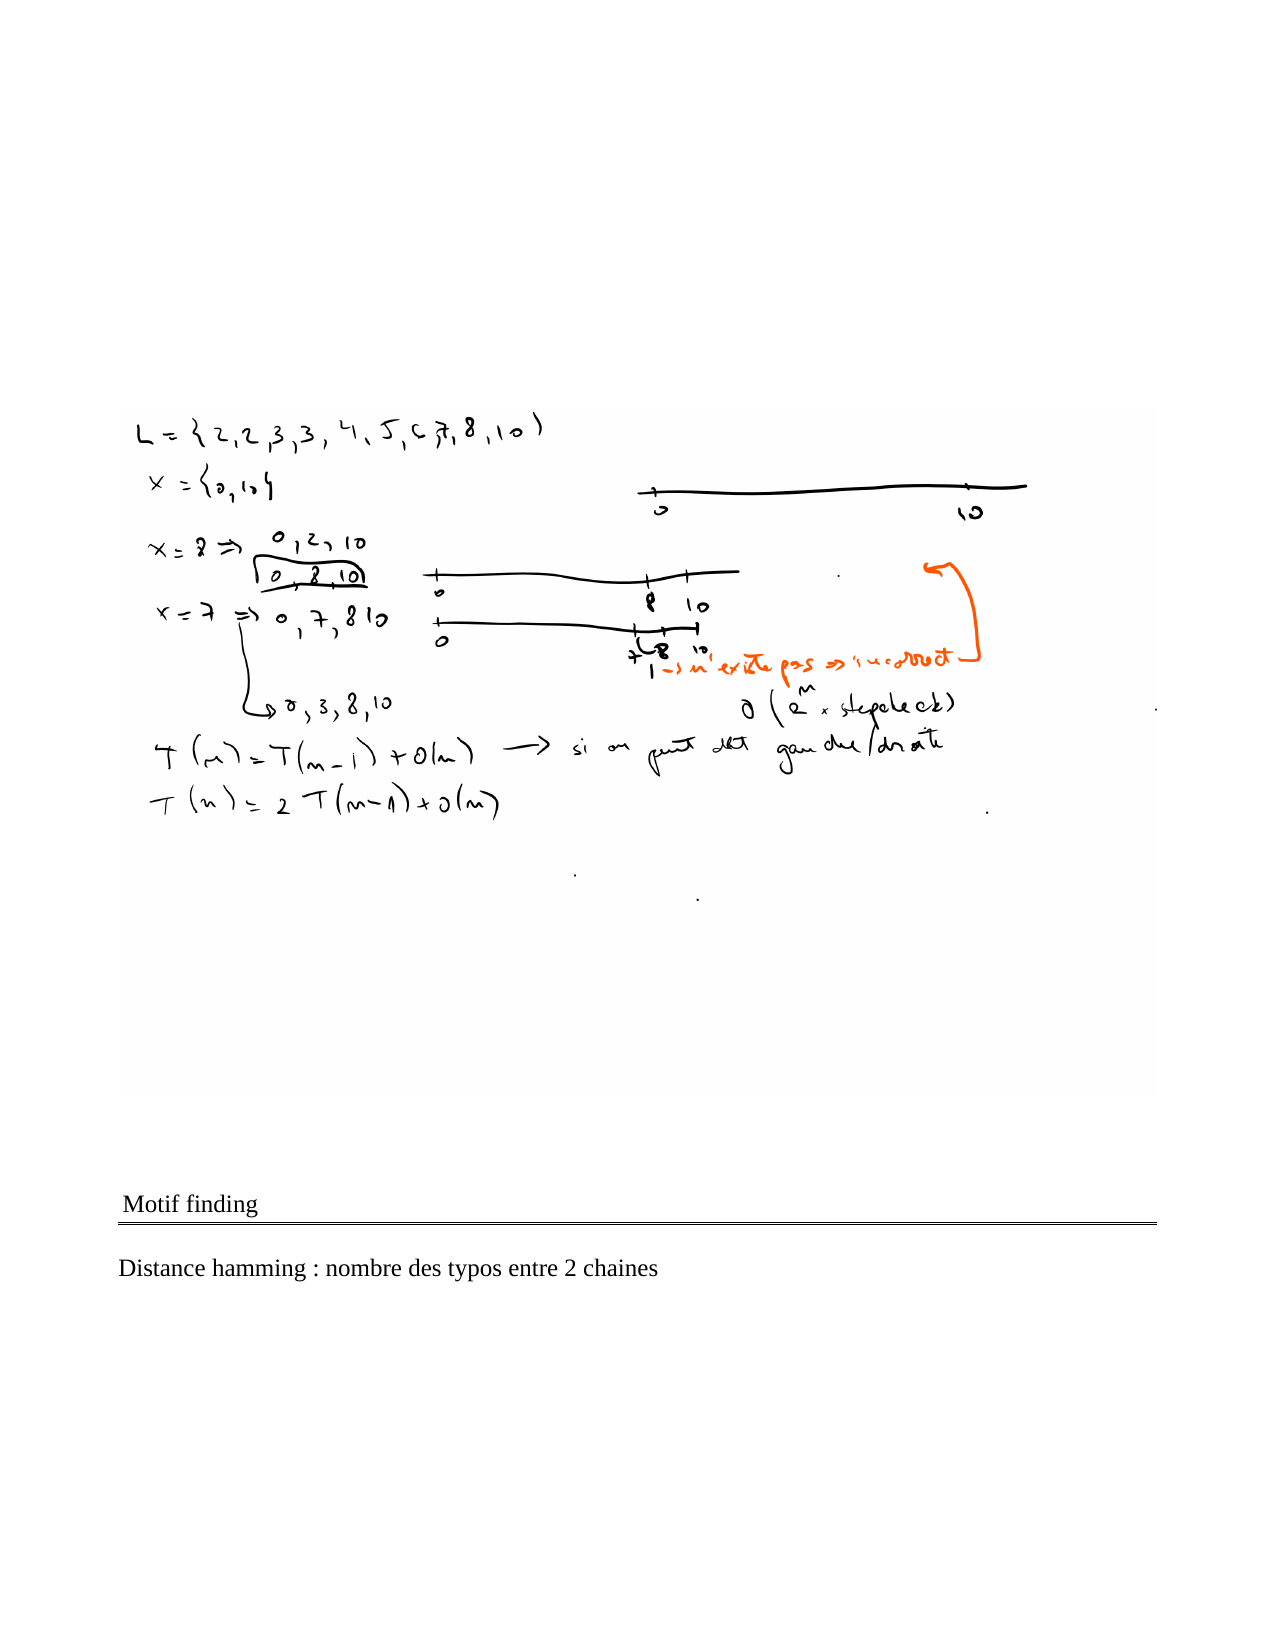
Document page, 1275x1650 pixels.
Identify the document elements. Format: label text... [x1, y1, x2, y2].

picture [118, 405, 1157, 1099]
text Motif finding [118, 1184, 1157, 1222]
text Distance hamming : nombre des typos entre 2 chaines [118, 1253, 1157, 1282]
